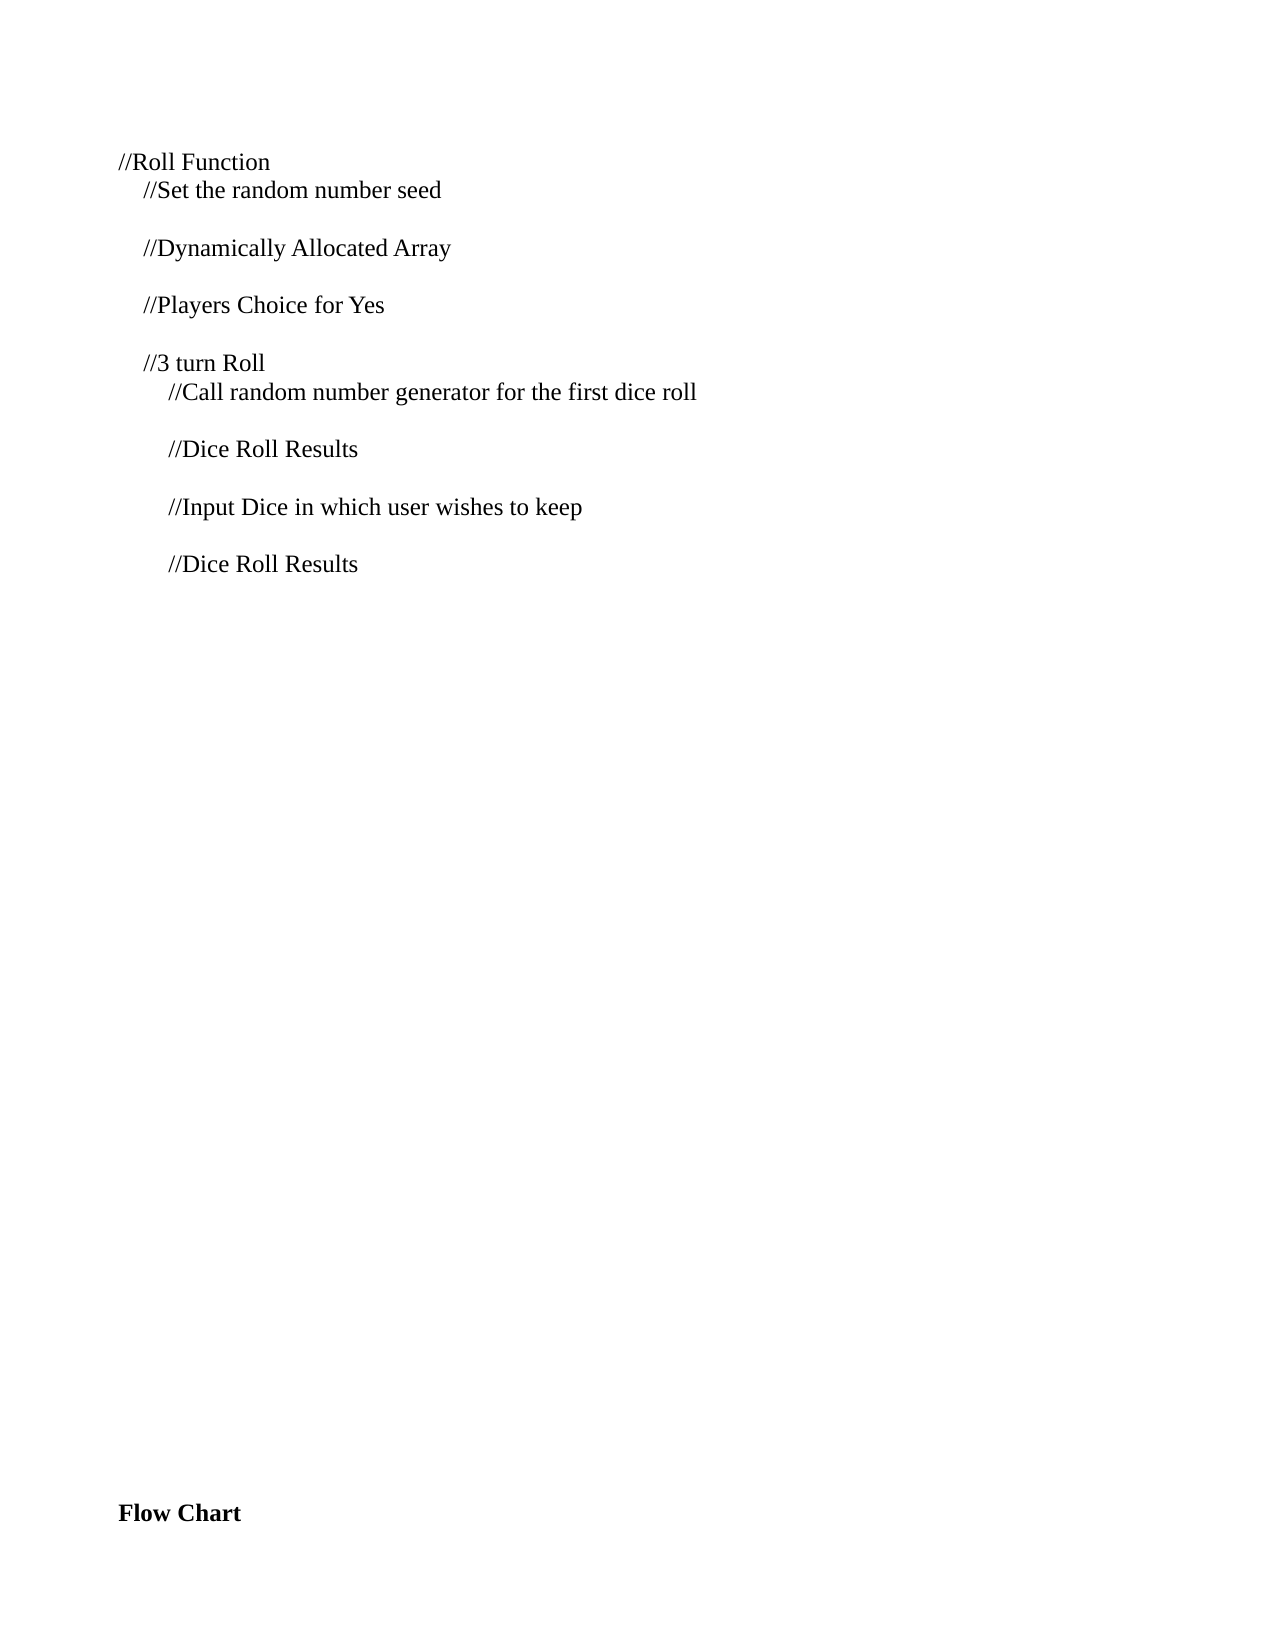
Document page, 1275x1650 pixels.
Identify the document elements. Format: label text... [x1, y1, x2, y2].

text //3 turn Roll [118, 348, 1157, 377]
text //Players Choice for Yes [118, 291, 1157, 319]
text Flow Chart [118, 1498, 1157, 1527]
text //Input Dice in which user wishes to keep [118, 492, 1157, 521]
text //Dice Roll Results [118, 434, 1157, 463]
text //Dice Roll Results [118, 549, 1157, 578]
text //Call random number generator for the first dice roll [118, 377, 1157, 406]
text //Dynamically Allocated Array [118, 233, 1157, 262]
text //Set the random number seed [118, 176, 1157, 204]
text //Roll Function [118, 147, 1157, 176]
